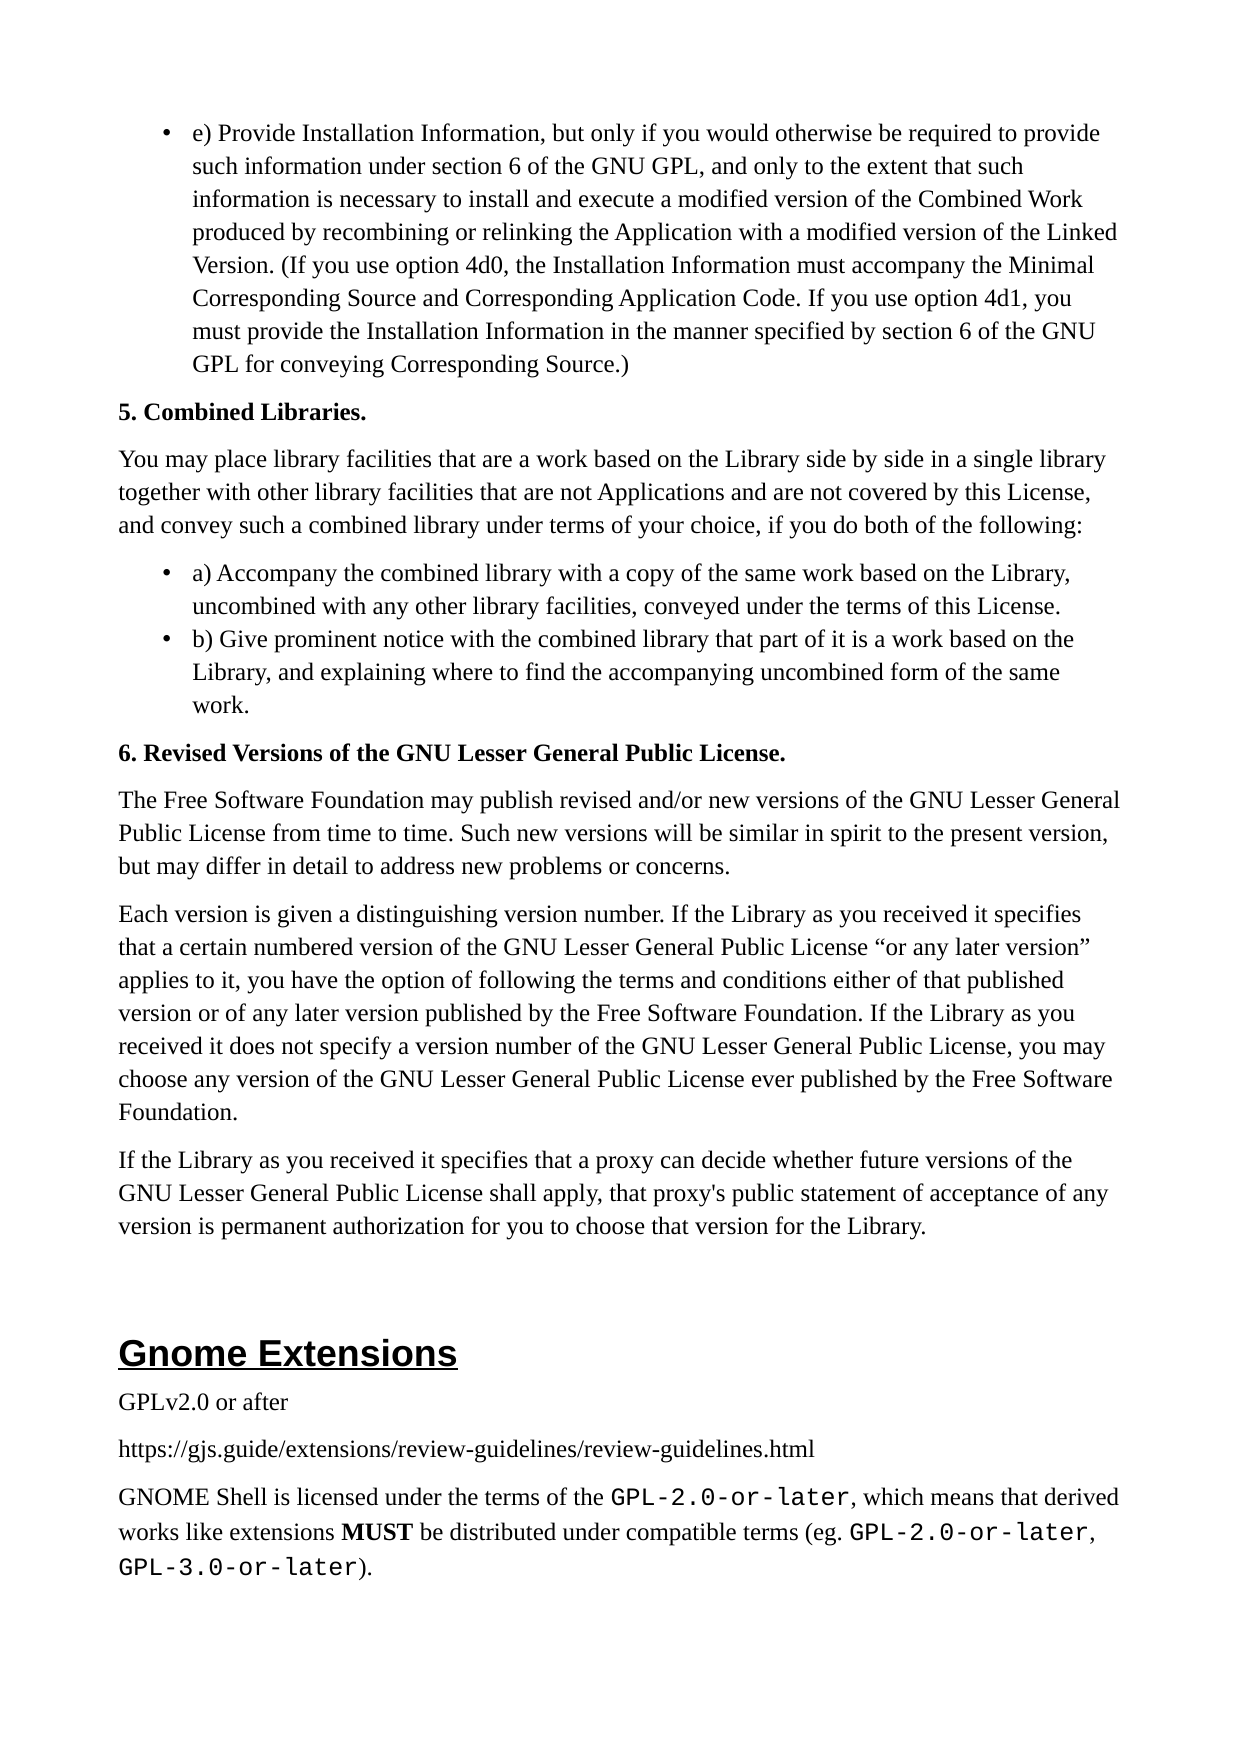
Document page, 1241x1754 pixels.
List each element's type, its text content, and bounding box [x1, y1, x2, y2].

subtitle Gnome Extensions [118, 1331, 1122, 1374]
text https://gjs.guide/extensions/review-guidelines/review-guidelines.html [118, 1434, 1122, 1463]
text The Free Software Foundation may publish revised and/or new versions of the GNU Lesser General Public License from time to time. Such new versions will be similar in spirit to the present version, but may differ in detail to address new problems or concerns. [118, 785, 1122, 880]
text You may place library facilities that are a work based on the Library side by side in a single library together with other library facilities that are not Applications and are not covered by this License, and convey such a combined library under terms of your choice, if you do both of the following: [118, 444, 1122, 539]
subtitle 5. Combined Libraries. [118, 397, 1122, 426]
list b) Give prominent notice with the combined library that part of it is a work based on the Library, and explaining where to find the accompanying uncombined form of the same work. [162, 624, 1122, 719]
text If the Library as you received it specifies that a proxy can decide whether future versions of the GNU Lesser General Public License shall apply, that proxy's public statement of acceptance of any version is permanent authorization for you to choose that version for the Library. [118, 1145, 1122, 1239]
list e) Provide Installation Information, but only if you would otherwise be required to provide such information under section 6 of the GNU GPL, and only to the extent that such information is necessary to install and execute a modified version of the Combined Work produced by recombining or relinking the Application with a modified version of the Linked Version. (If you use option 4d0, the Installation Information must accompany the Minimal Corresponding Source and Corresponding Application Code. If you use option 4d1, you must provide the Installation Information in the manner specified by section 6 of the GNU GPL for conveying Corresponding Source.) [162, 118, 1122, 378]
text GPLv2.0 or after [118, 1387, 1122, 1415]
text Each version is given a distinguishing version number. If the Library as you received it specifies that a certain numbered version of the GNU Lesser General Public License “or any later version” applies to it, you have the option of following the terms and conditions either of that published version or of any later version published by the Free Software Foundation. If the Library as you received it does not specify a version number of the GNU Lesser General Public License, you may choose any version of the GNU Lesser General Public License ever published by the Free Software Foundation. [118, 899, 1122, 1126]
list a) Accompany the combined library with a copy of the same work based on the Library, uncombined with any other library facilities, conveyed under the terms of this License. [162, 558, 1122, 620]
subtitle 6. Revised Versions of the GNU Lesser General Public License. [118, 738, 1122, 767]
text GNOME Shell is licensed under the terms of the GPL-2.0-or-later, which means that derived works like extensions MUST be distributed under compatible terms (eg. GPL-2.0-or-later, GPL-3.0-or-later). [118, 1482, 1122, 1583]
